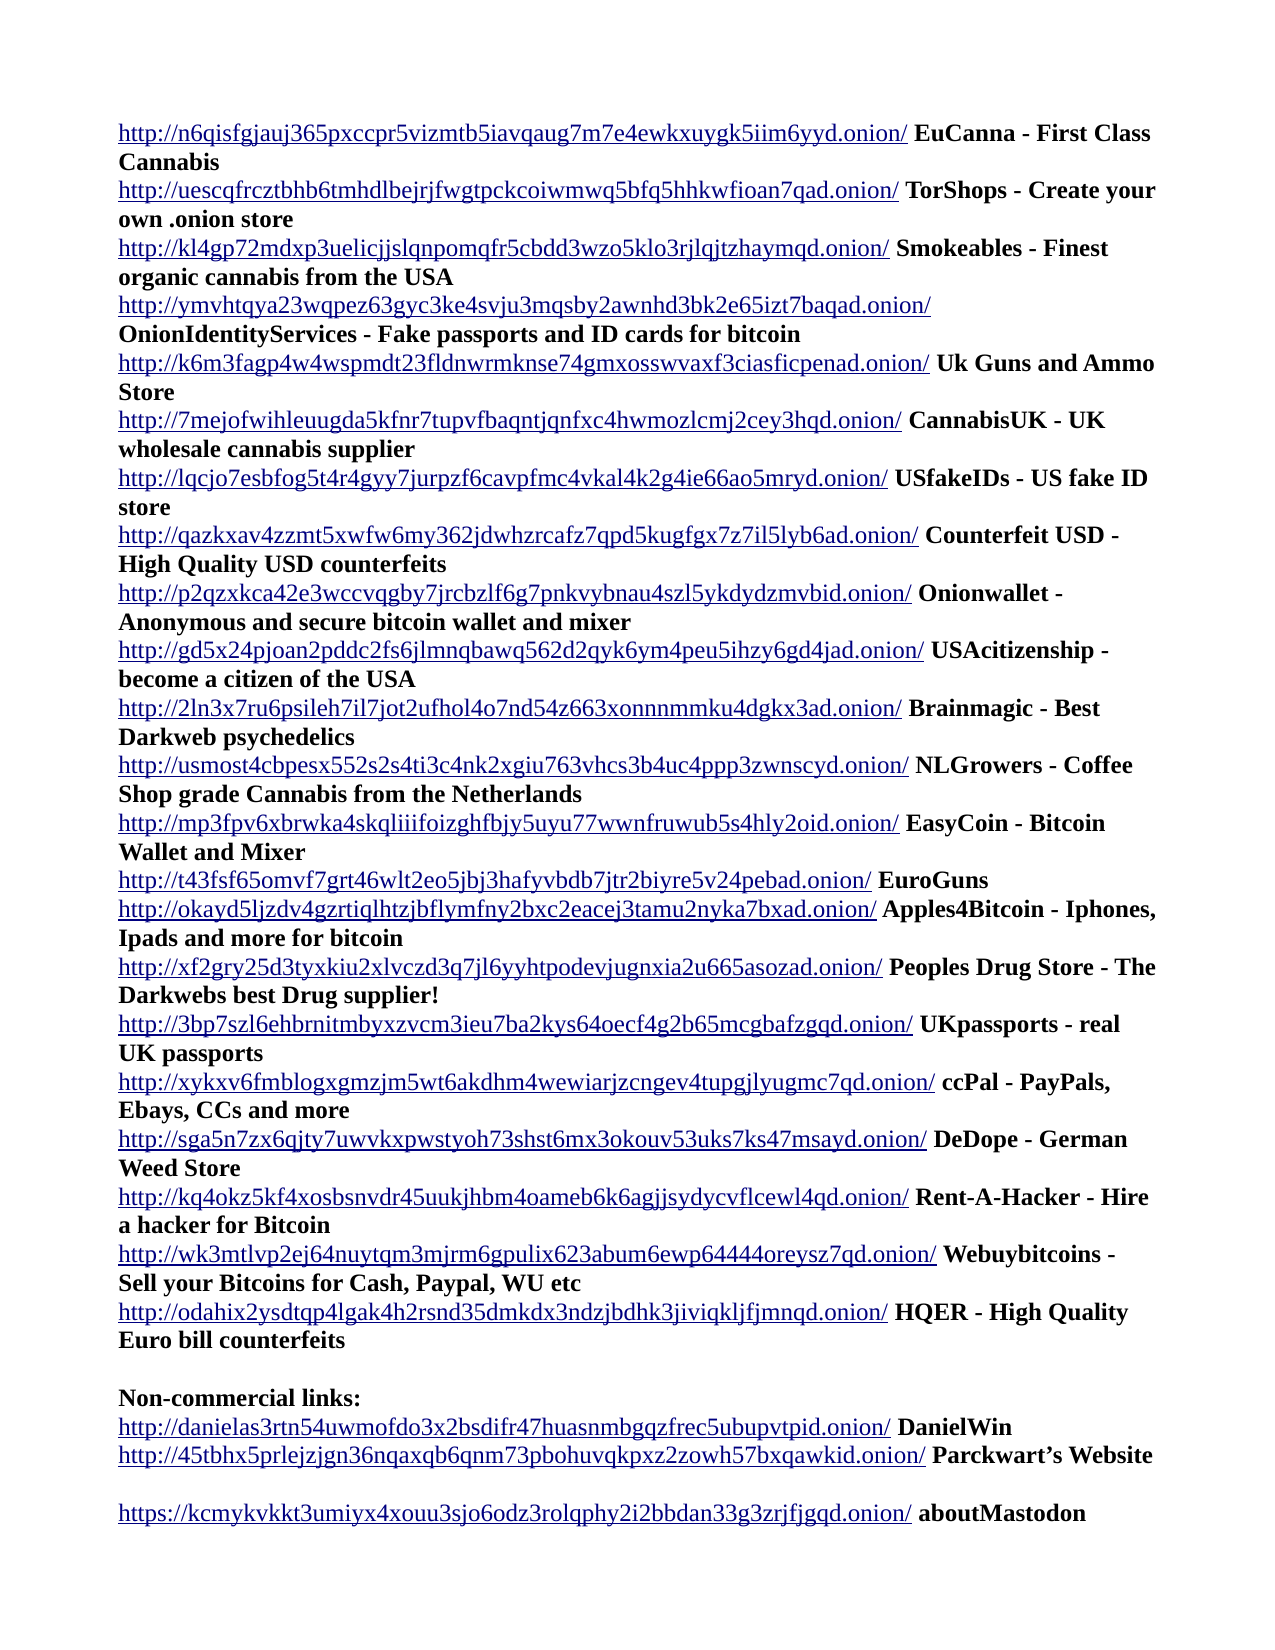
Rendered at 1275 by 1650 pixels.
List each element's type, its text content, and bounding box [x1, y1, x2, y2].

text http://n6qisfgjauj365pxccpr5vizmtb5iavqaug7m7e4ewkxuygk5iim6yyd.onion/ EuCanna - First Class Cannabis http://uescqfrcztbhb6tmhdlbejrjfwgtpckcoiwmwq5bfq5hhkwfioan7qad.onion/ TorShops - Create your own .onion store http://kl4gp72mdxp3uelicjjslqnpomqfr5cbdd3wzo5klo3rjlqjtzhaymqd.onion/ Smokeables - Finest organic cannabis from the USA http://ymvhtqya23wqpez63gyc3ke4svju3mqsby2awnhd3bk2e65izt7baqad.onion/ OnionIdentityServices - Fake passports and ID cards for bitcoin http://k6m3fagp4w4wspmdt23fldnwrmknse74gmxosswvaxf3ciasficpenad.onion/ Uk Guns and Ammo Store http://7mejofwihleuugda5kfnr7tupvfbaqntjqnfxc4hwmozlcmj2cey3hqd.onion/ CannabisUK - UK wholesale cannabis supplier http://lqcjo7esbfog5t4r4gyy7jurpzf6cavpfmc4vkal4k2g4ie66ao5mryd.onion/ USfakeIDs - US fake ID store http://qazkxav4zzmt5xwfw6my362jdwhzrcafz7qpd5kugfgx7z7il5lyb6ad.onion/ Counterfeit USD - High Quality USD counterfeits http://p2qzxkca42e3wccvqgby7jrcbzlf6g7pnkvybnau4szl5ykdydzmvbid.onion/ Onionwallet - Anonymous and secure bitcoin wallet and mixer http://gd5x24pjoan2pddc2fs6jlmnqbawq562d2qyk6ym4peu5ihzy6gd4jad.onion/ USAcitizenship - become a citizen of the USA http://2ln3x7ru6psileh7il7jot2ufhol4o7nd54z663xonnnmmku4dgkx3ad.onion/ Brainmagic - Best Darkweb psychedelics http://usmost4cbpesx552s2s4ti3c4nk2xgiu763vhcs3b4uc4ppp3zwnscyd.onion/ NLGrowers - Coffee Shop grade Cannabis from the Netherlands http://mp3fpv6xbrwka4skqliiifoizghfbjy5uyu77wwnfruwub5s4hly2oid.onion/ EasyCoin - Bitcoin Wallet and Mixer http://t43fsf65omvf7grt46wlt2eo5jbj3hafyvbdb7jtr2biyre5v24pebad.onion/ EuroGuns http://okayd5ljzdv4gzrtiqlhtzjbflymfny2bxc2eacej3tamu2nyka7bxad.onion/ Apples4Bitcoin - Iphones, Ipads and more for bitcoin http://xf2gry25d3tyxkiu2xlvczd3q7jl6yyhtpodevjugnxia2u665asozad.onion/ Peoples Drug Store - The Darkwebs best Drug supplier! http://3bp7szl6ehbrnitmbyxzvcm3ieu7ba2kys64oecf4g2b65mcgbafzgqd.onion/ UKpassports - real UK passports http://xykxv6fmblogxgmzjm5wt6akdhm4wewiarjzcngev4tupgjlyugmc7qd.onion/ ccPal - PayPals, Ebays, CCs and more http://sga5n7zx6qjty7uwvkxpwstyoh73shst6mx3okouv53uks7ks47msayd.onion/ DeDope - German Weed Store http://kq4okz5kf4xosbsnvdr45uukjhbm4oameb6k6agjjsydycvflcewl4qd.onion/ Rent-A-Hacker - Hire a hacker for Bitcoin http://wk3mtlvp2ej64nuytqm3mjrm6gpulix623abum6ewp64444oreysz7qd.onion/ Webuybitcoins - Sell your Bitcoins for Cash, Paypal, WU etc http://odahix2ysdtqp4lgak4h2rsnd35dmkdx3ndzjbdhk3jiviqkljfjmnqd.onion/ HQER - High Quality Euro bill counterfeits Non-commercial links: http://danielas3rtn54uwmofdo3x2bsdifr47huasnmbgqzfrec5ubupvtpid.onion/ DanielWin http://45tbhx5prlejzjgn36nqaxqb6qnm73pbohuvqkpxz2zowh57bxqawkid.onion/ Parckwart’s Website https://kcmykvkkt3umiyx4xouu3sjo6odz3rolqphy2i2bbdan33g3zrjfjgqd.onion/ aboutMastodon [118, 118, 1157, 1527]
